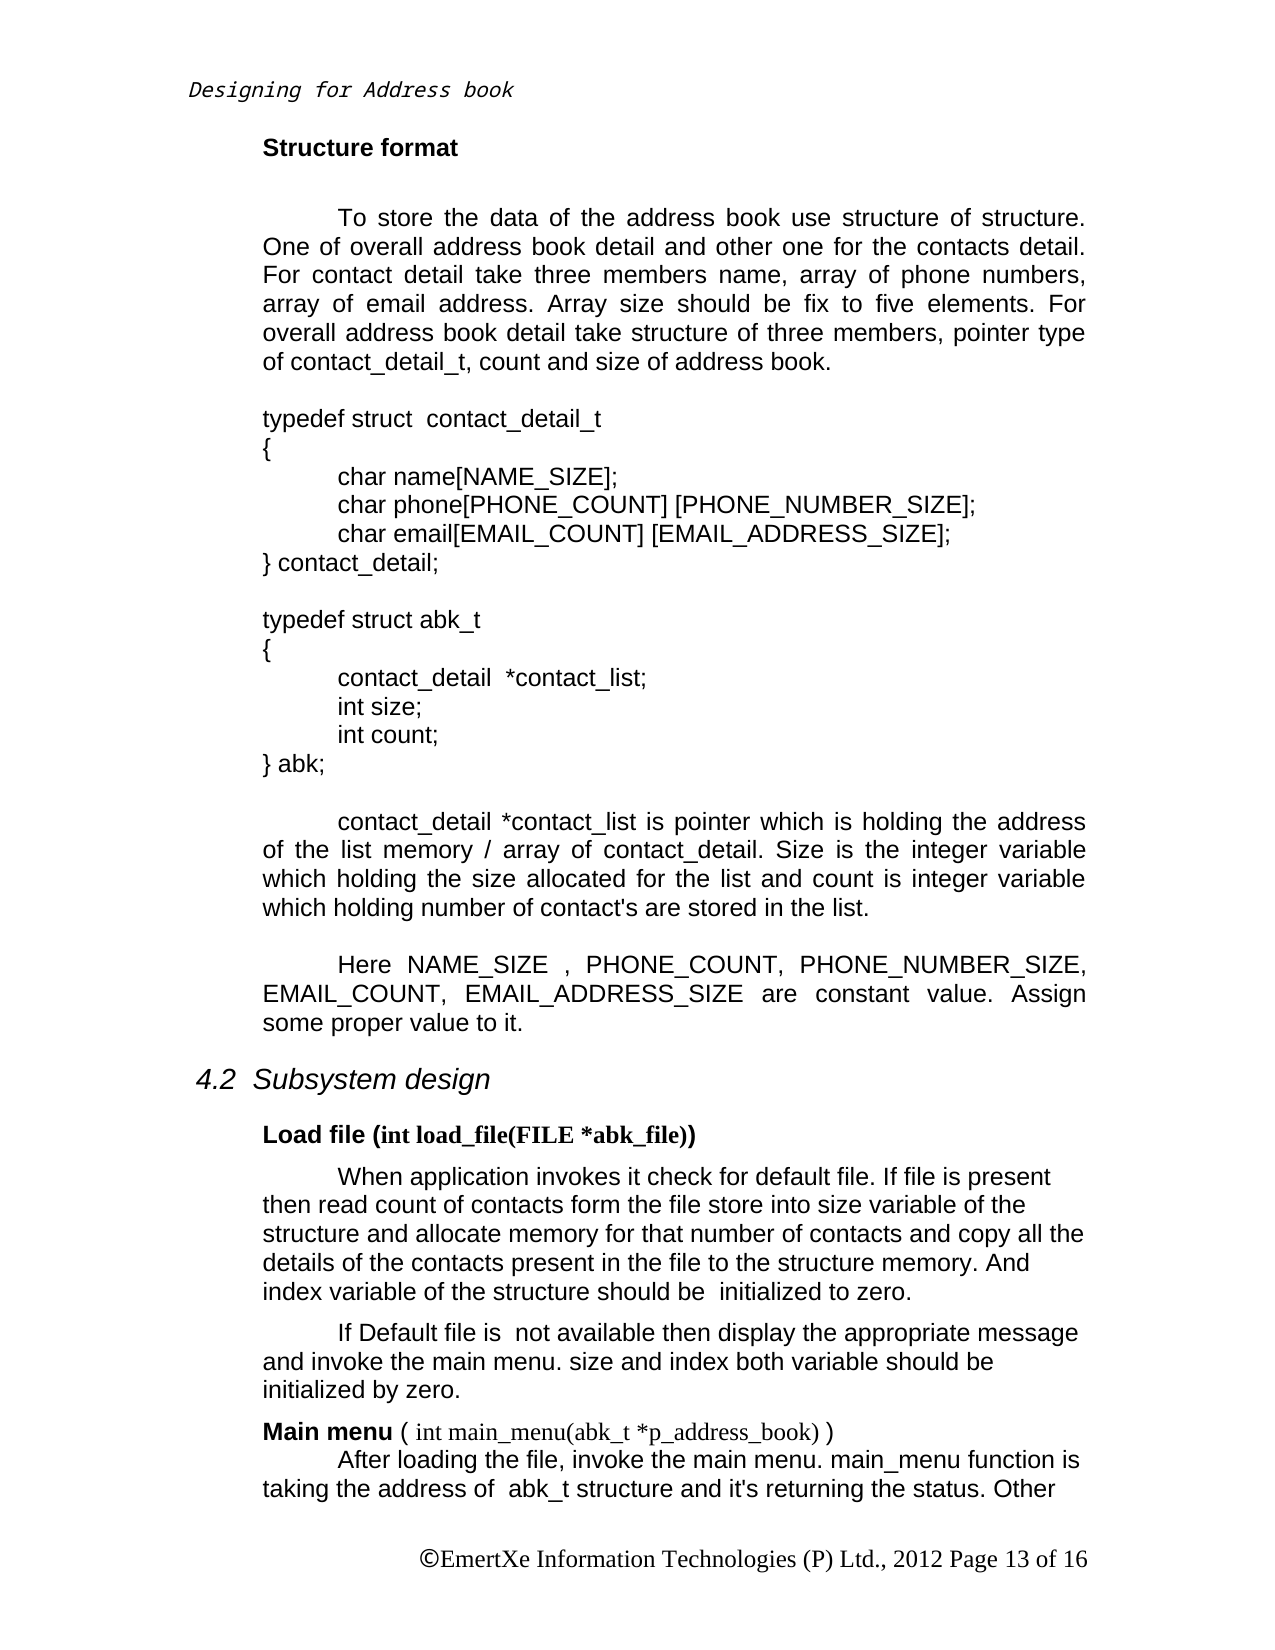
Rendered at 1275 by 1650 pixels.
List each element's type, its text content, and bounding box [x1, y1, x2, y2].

text typedef struct abk_t [262, 605, 1087, 634]
subtitle If Default file is not available then display the appropriate message and invoke the main menu. size and index both variable should be initialized by zero. [262, 1318, 1087, 1404]
text typedef struct contact_detail_t [262, 404, 1087, 433]
text int count; [262, 720, 1087, 749]
text char phone[PHONE_COUNT] [PHONE_NUMBER_SIZE]; [262, 490, 1087, 519]
text } abk; [262, 749, 1087, 778]
text To store the data of the address book use structure of structure. One of overall address book detail and other one for the contacts detail. For contact detail take three members name, array of phone numbers, array of email address. Array size should be fix to five elements. For overall address book detail take structure of three members, pointer type of contact_detail_t, count and size of address book. [262, 203, 1087, 375]
subtitle Load file (int load_file(FILE *abk_file)) [187, 1120, 1087, 1149]
text char email[EMAIL_COUNT] [EMAIL_ADDRESS_SIZE]; [262, 519, 1087, 548]
text Main menu ( int main_menu(abk_t *p_address_book) ) [262, 1417, 1087, 1445]
text Here NAME_SIZE , PHONE_COUNT, PHONE_NUMBER_SIZE, EMAIL_COUNT, EMAIL_ADDRESS_SIZE are constant value. Assign some proper value to it. [262, 950, 1087, 1037]
text { [262, 634, 1087, 663]
text char name[NAME_SIZE]; [262, 462, 1087, 490]
text contact_detail *contact_list; [262, 663, 1087, 692]
text int size; [262, 692, 1087, 720]
subtitle When application invokes it check for default file. If file is present then read count of contacts form the file store into size variable of the structure and allocate memory for that number of contacts and copy all the details of the contacts present in the file to the structure memory. And index variable of the structure should be initialized to zero. [262, 1162, 1087, 1305]
subtitle Structure format [262, 133, 1087, 162]
text After loading the file, invoke the main menu. main_menu function is taking the address of abk_t structure and it's returning the status. Other [262, 1445, 1087, 1503]
subtitle Subsystem design [187, 1062, 1087, 1095]
text { [262, 433, 1087, 462]
text contact_detail *contact_list is pointer which is holding the address of the list memory / array of contact_detail. Size is the integer variable which holding the size allocated for the list and count is integer variable which holding number of contact's are stored in the list. [262, 807, 1087, 922]
text } contact_detail; [262, 548, 1087, 577]
